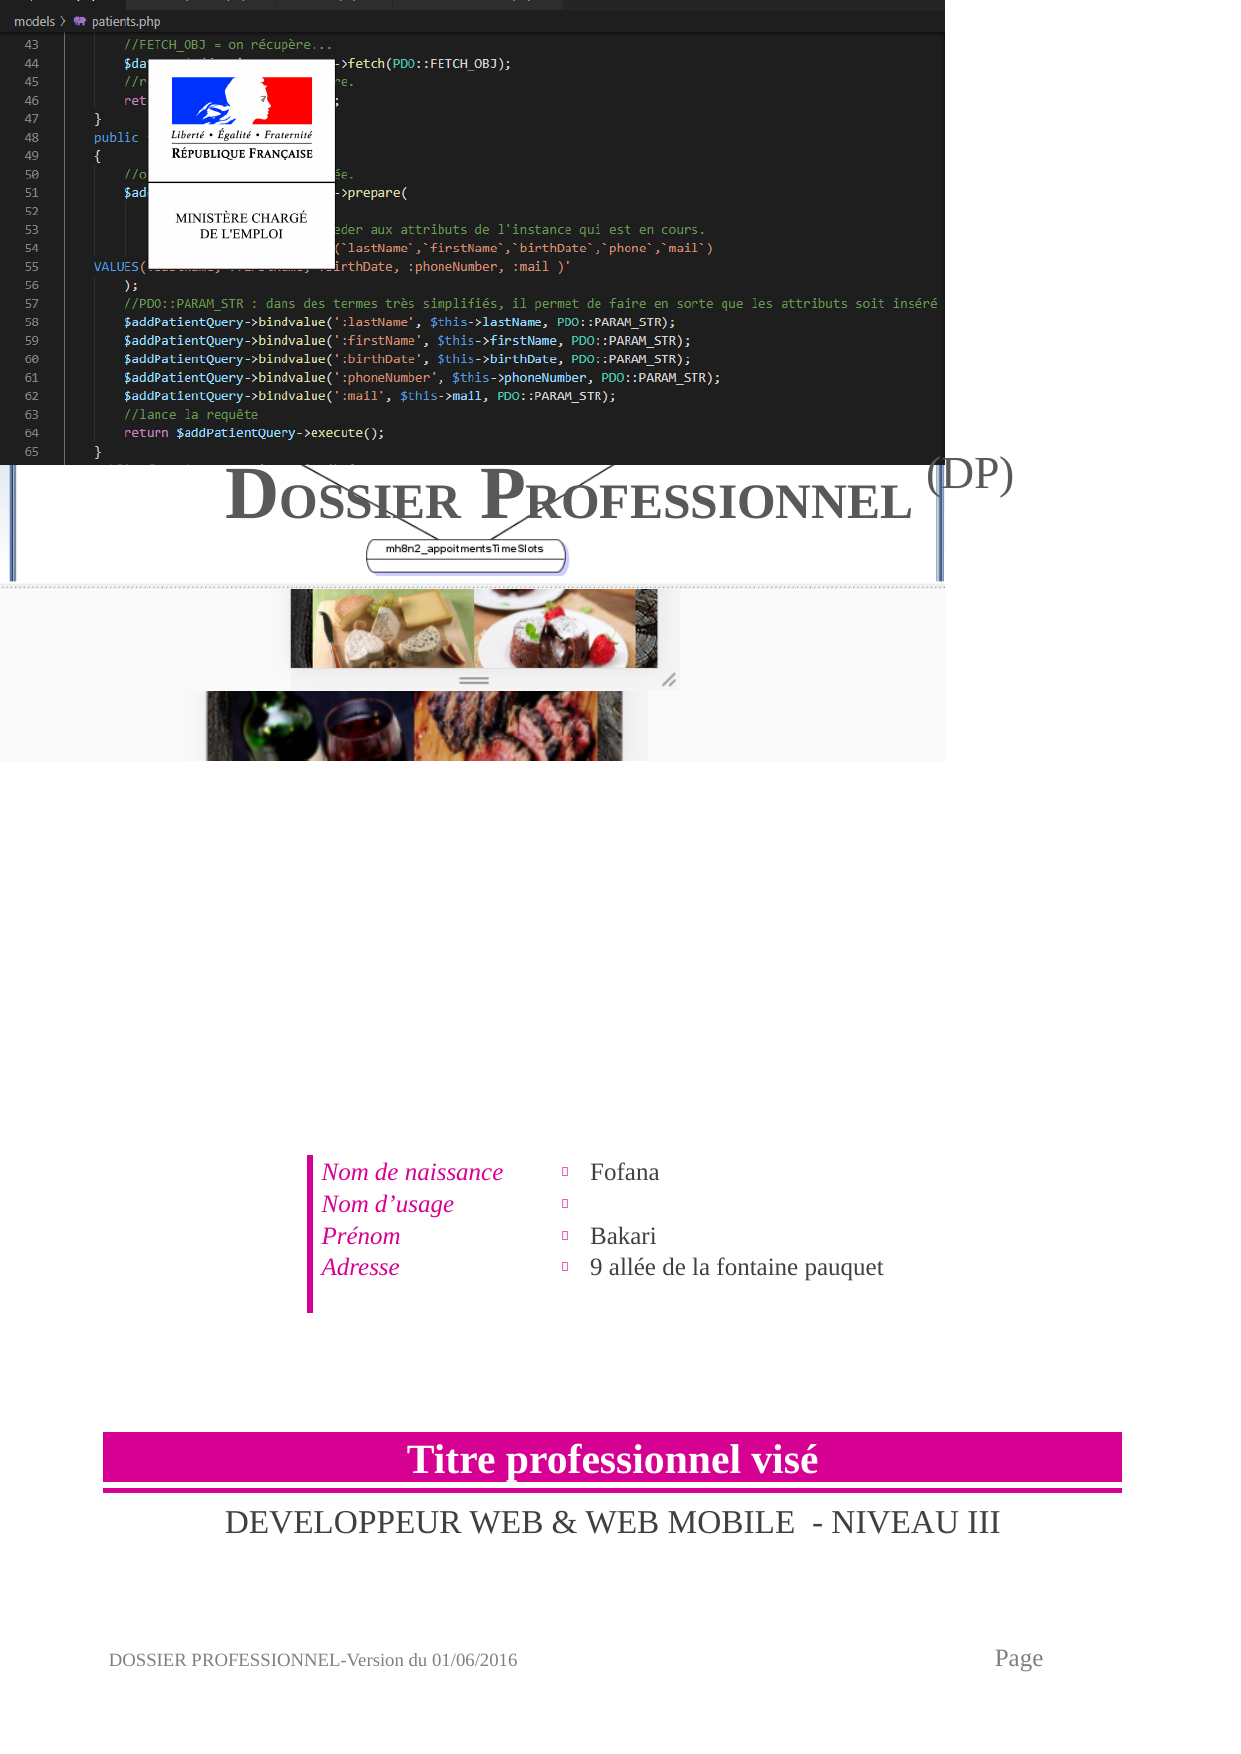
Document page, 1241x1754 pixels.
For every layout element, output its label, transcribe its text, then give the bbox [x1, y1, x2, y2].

table_header [310, 1123, 554, 1154]
table_cell [579, 1186, 1122, 1218]
table_header [554, 1123, 579, 1154]
table_header Titre professionnel visé [103, 1432, 1122, 1482]
table_cell [103, 1483, 1122, 1488]
table_cell Fofana [579, 1155, 1122, 1186]
table_cell Prénom [313, 1218, 554, 1249]
table_cell 9 allée de la fontaine pauquet [579, 1250, 1122, 1313]
table_cell  [554, 1155, 579, 1186]
table_cell  [554, 1250, 579, 1281]
table_cell Nom de naissance [313, 1155, 554, 1186]
table_header [579, 1123, 1122, 1154]
table_cell DEVELOPPEUR WEB & WEB MOBILE - NIVEAU III [103, 1493, 1122, 1547]
table_cell  [554, 1186, 579, 1218]
table_cell [313, 1281, 554, 1313]
table_cell Bakari [579, 1218, 1122, 1249]
table_cell  [554, 1218, 579, 1249]
table_cell [554, 1281, 579, 1313]
table_cell Nom d’usage [313, 1186, 554, 1218]
picture [0, 0, 945, 761]
table_cell Adresse [313, 1250, 554, 1281]
